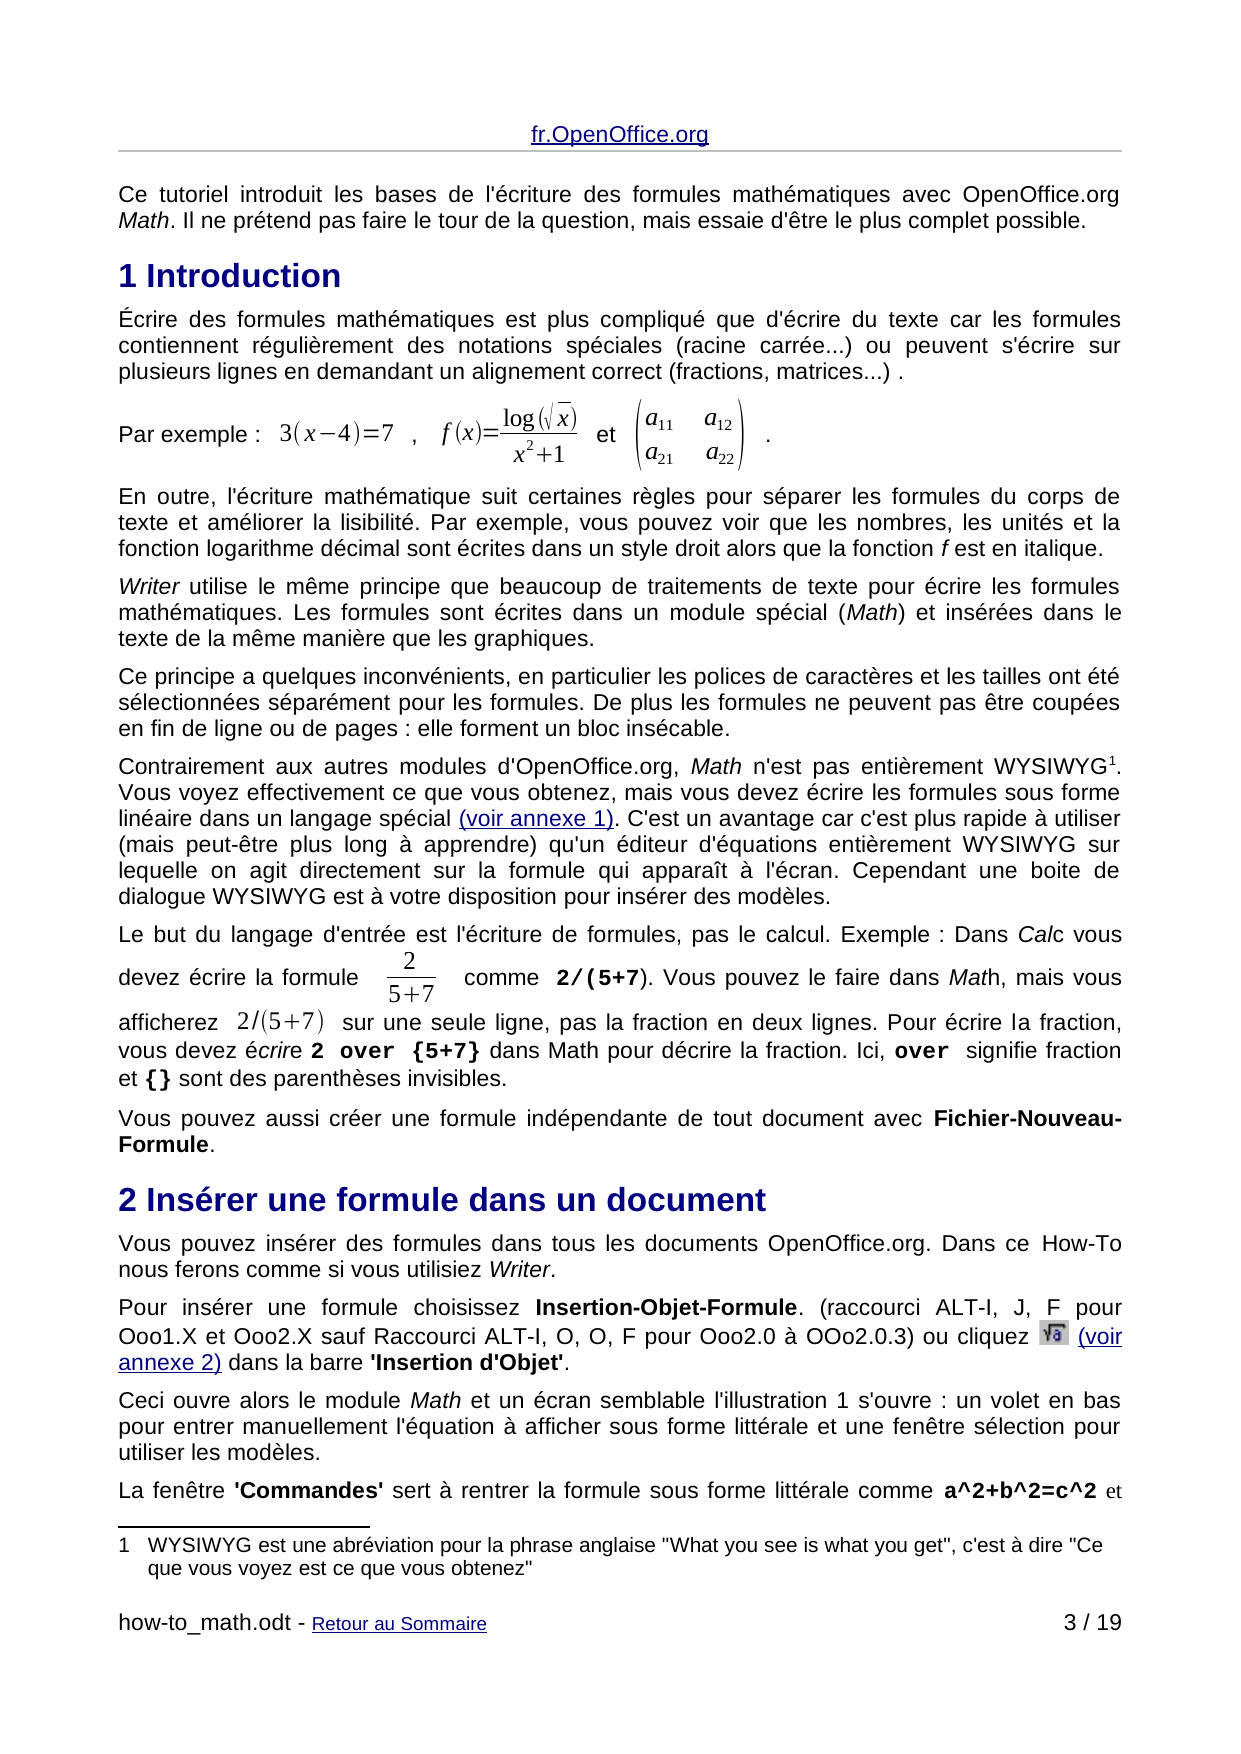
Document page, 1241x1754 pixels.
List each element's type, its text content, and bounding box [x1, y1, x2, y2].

text La fenêtre 'Commandes' sert à rentrer la formule sous forme littérale comme a^2+b^2=c^2 et [118, 1477, 1122, 1506]
text Vous pouvez insérer des formules dans tous les documents OpenOffice.org. Dans ce How-To nous ferons comme si vous utilisiez Writer. [118, 1230, 1122, 1282]
text WYSIWYG est une abréviation pour la phrase anglaise "What you see is what you get", c'est à dire "Ce que vous voyez est ce que vous obtenez" [118, 1533, 1122, 1580]
text En outre, l'écriture mathématique suit certaines règles pour séparer les formules du corps de texte et améliorer la lisibilité. Par exemple, vous pouvez voir que les nombres, les unités et la fonction logarithme décimal sont écrites dans un style droit alors que la fonction f est en italique. [118, 484, 1122, 562]
text Par exemple :,et. [118, 396, 1122, 472]
text Writer utilise le même principe que beaucoup de traitements de texte pour écrire les formules mathématiques. Les formules sont écrites dans un module spécial (Math) et insérées dans le texte de la même manière que les graphiques. [118, 574, 1122, 652]
text Ce tutoriel introduit les bases de l'écriture des formules mathématiques avec OpenOffice.org Math. Il ne prétend pas faire le tour de la question, mais essaie d'être le plus complet possible. [118, 182, 1122, 234]
text Contrairement aux autres modules d'OpenOffice.org, Math n'est pas entièrement WYSIWYG. Vous voyez effectivement ce que vous obtenez, mais vous devez écrire les formules sous forme linéaire dans un langage spécial (voir annexe 1). C'est un avantage car c'est plus rapide à utiliser (mais peut-être plus long à apprendre) qu'un éditeur d'équations entièrement WYSIWYG sur lequelle on agit directement sur la formule qui apparaît à l'écran. Cependant une boite de dialogue WYSIWYG est à votre disposition pour insérer des modèles. [118, 753, 1122, 910]
text Le but du langage d'entrée est l'écriture de formules, pas le calcul. Exemple : Dans Calc vous devez écrire la formule comme 2/(5+7). Vous pouvez le faire dans Math, mais vous afficherezsur une seule ligne, pas la fraction en deux lignes. Pour écrire la fraction, vous devez écrire 2 over {5+7} dans Math pour décrire la fraction. Ici, over signifie fraction et {} sont des parenthèses invisibles. [118, 921, 1122, 1093]
text Ceci ouvre alors le module Math et un écran semblable l'illustration 1 s'ouvre : un volet en bas pour entrer manuellement l'équation à afficher sous forme littérale et une fenêtre sélection pour utiliser les modèles. [118, 1388, 1122, 1466]
subtitle Introduction [118, 257, 1122, 295]
subtitle Insérer une formule dans un document [118, 1181, 1122, 1218]
text Pour insérer une formule choisissez Insertion-Objet-Formule. (raccourci ALT-I, J, F pour Ooo1.X et Ooo2.X sauf Raccourci ALT-I, O, O, F pour Ooo2.0 à OOo2.0.3) ou cliquez (voir annexe 2) dans la barre 'Insertion d'Objet'. [118, 1294, 1122, 1376]
text Ce principe a quelques inconvénients, en particulier les polices de caractères et les tailles ont été sélectionnées séparément pour les formules. De plus les formules ne peuvent pas être coupées en fin de ligne ou de pages : elle forment un bloc insécable. [118, 663, 1122, 742]
text Écrire des formules mathématiques est plus compliqué que d'écrire du texte car les formules contiennent régulièrement des notations spéciales (racine carrée...) ou peuvent s'écrire sur plusieurs lignes en demandant un alignement correct (fractions, matrices...) . [118, 307, 1122, 385]
text Vous pouvez aussi créer une formule indépendante de tout document avec Fichier-Nouveau-Formule. [118, 1105, 1122, 1157]
